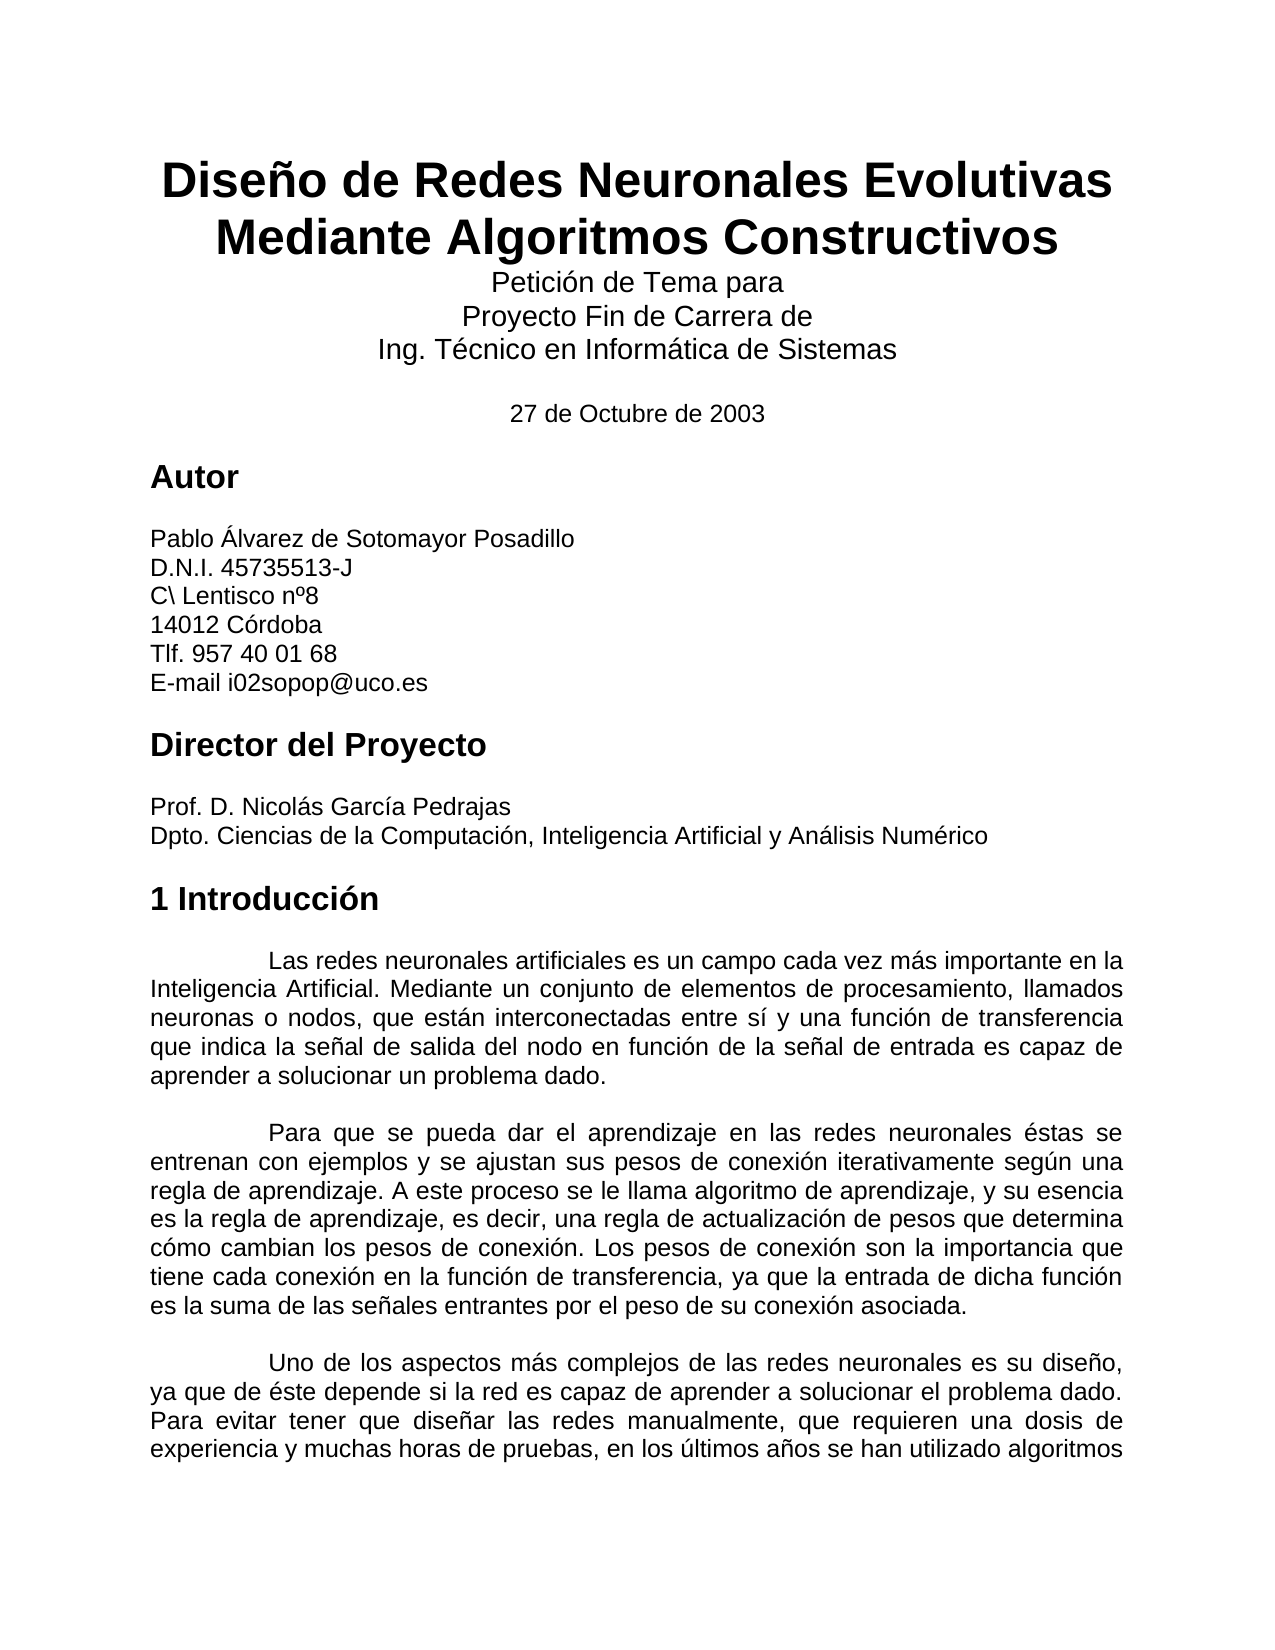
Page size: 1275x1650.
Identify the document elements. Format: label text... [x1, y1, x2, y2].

text C\ Lentisco nº8 [150, 581, 1125, 610]
text Pablo Álvarez de Sotomayor Posadillo [150, 524, 1125, 553]
text Director del Proyecto [150, 725, 1125, 763]
text Prof. D. Nicolás García Pedrajas [150, 792, 1125, 821]
text Las redes neuronales artificiales es un campo cada vez más importante en la Inteligencia Artificial. Mediante un conjunto de elementos de procesamiento, llamados neuronas o nodos, que están interconectadas entre sí y una función de transferencia que indica la señal de salida del nodo en función de la señal de entrada es capaz de aprender a solucionar un problema dado. [150, 946, 1125, 1089]
text E-mail i02sopop@uco.es [150, 668, 1125, 696]
text Proyecto Fin de Carrera de [150, 298, 1125, 332]
text Ing. Técnico en Informática de Sistemas [150, 332, 1125, 366]
text Autor [150, 457, 1125, 495]
subtitle Petición de Tema para [150, 265, 1125, 298]
text 14012 Córdoba [150, 610, 1125, 639]
text Para que se pueda dar el aprendizaje en las redes neuronales éstas se entrenan con ejemplos y se ajustan sus pesos de conexión iterativamente según una regla de aprendizaje. A este proceso se le llama algoritmo de aprendizaje, y su esencia es la regla de aprendizaje, es decir, una regla de actualización de pesos que determina cómo cambian los pesos de conexión. Los pesos de conexión son la importancia que tiene cada conexión en la función de transferencia, ya que la entrada de dicha función es la suma de las señales entrantes por el peso de su conexión asociada. [150, 1118, 1125, 1319]
text 1 Introducción [150, 878, 1125, 917]
text 27 de Octubre de 2003 [150, 399, 1125, 428]
text Dpto. Ciencias de la Computación, Inteligencia Artificial y Análisis Numérico [150, 821, 1125, 850]
text D.N.I. 45735513-J [150, 553, 1125, 581]
text Tlf. 957 40 01 68 [150, 639, 1125, 668]
text Uno de los aspectos más complejos de las redes neuronales es su diseño, ya que de éste depende si la red es capaz de aprender a solucionar el problema dado. Para evitar tener que diseñar las redes manualmente, que requieren una dosis de experiencia y muchas horas de pruebas, en los últimos años se han utilizado algoritmos [150, 1348, 1125, 1463]
subtitle Diseño de Redes Neuronales Evolutivas Mediante Algoritmos Constructivos [150, 150, 1125, 265]
